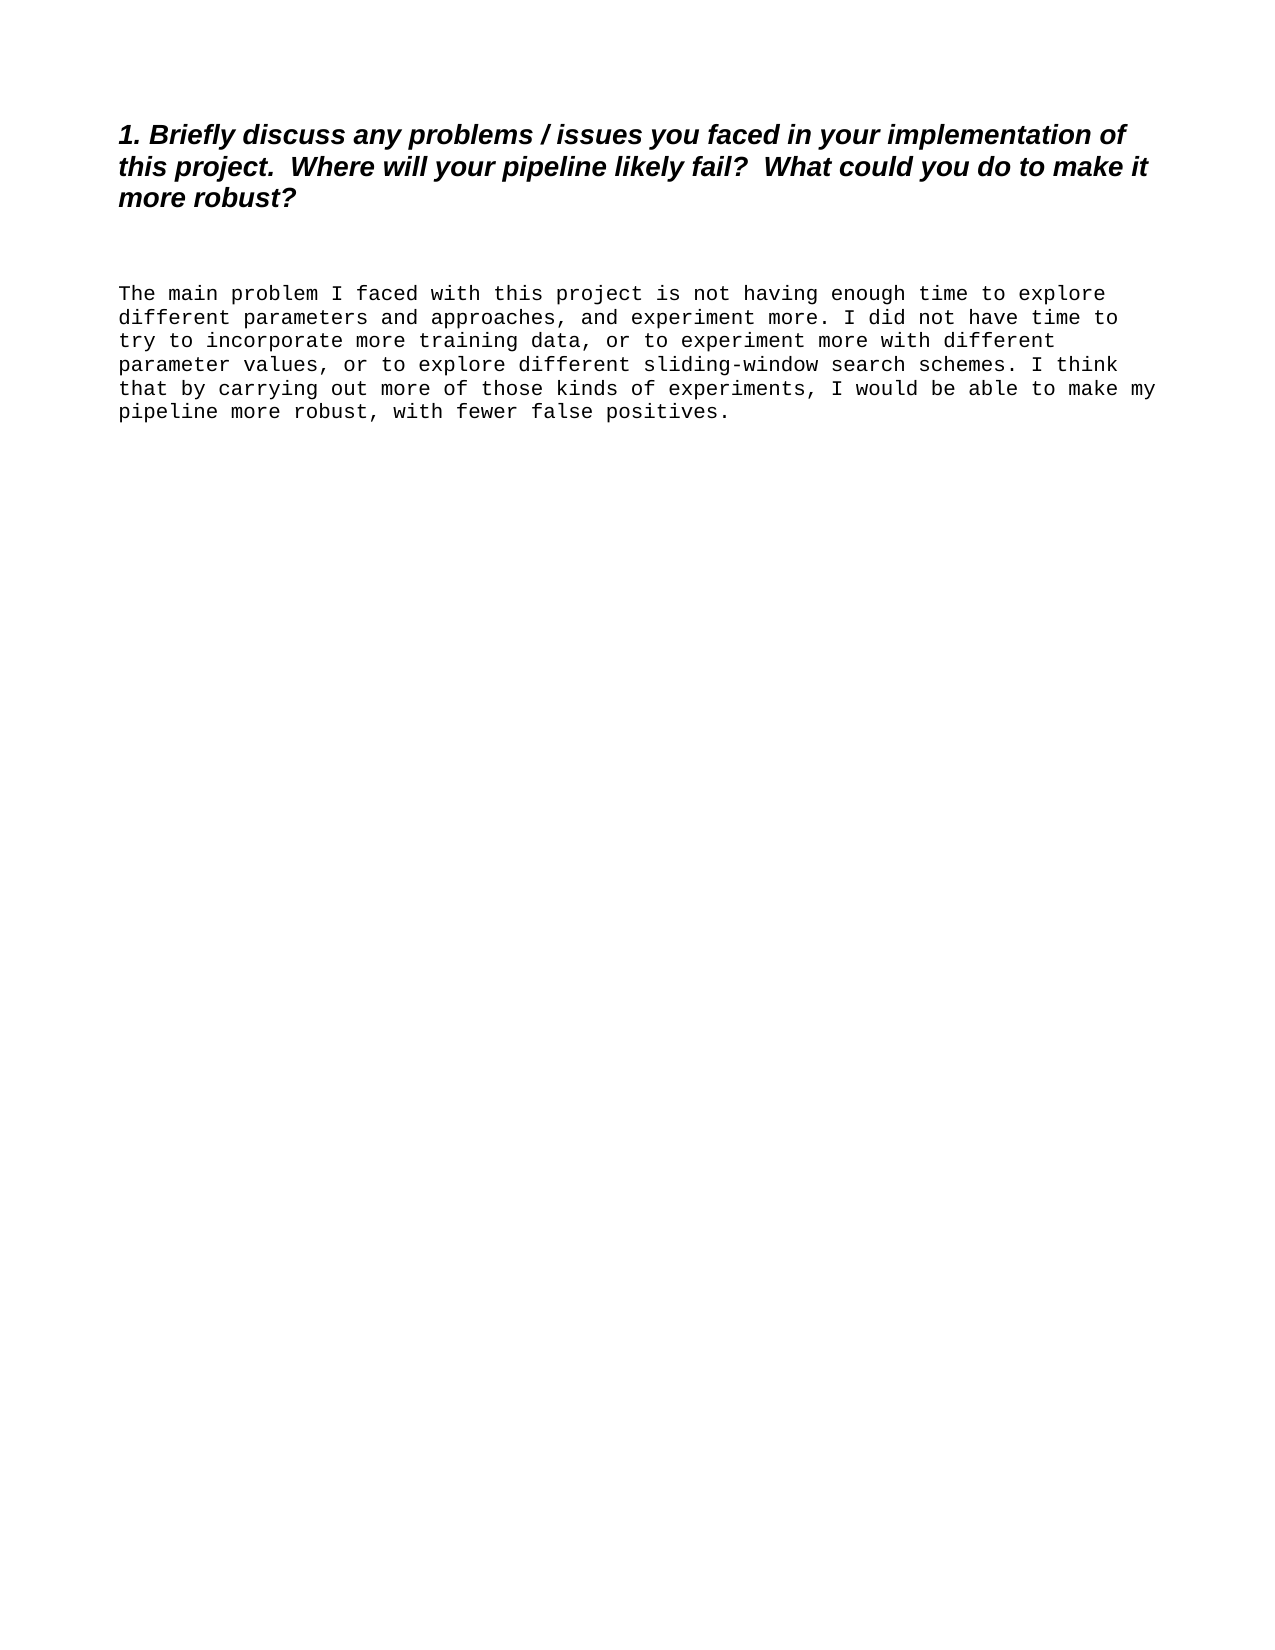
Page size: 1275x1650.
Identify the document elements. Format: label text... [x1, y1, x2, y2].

text The main problem I faced with this project is not having enough time to explore different parameters and approaches, and experiment more. I did not have time to try to incorporate more training data, or to experiment more with different parameter values, or to explore different sliding-window search schemes. I think that by carrying out more of those kinds of experiments, I would be able to make my pipeline more robust, with fewer false positives. [118, 283, 1157, 425]
subtitle 1. Briefly discuss any problems / issues you faced in your implementation of this project. Where will your pipeline likely fail? What could you do to make it more robust? [118, 118, 1157, 214]
